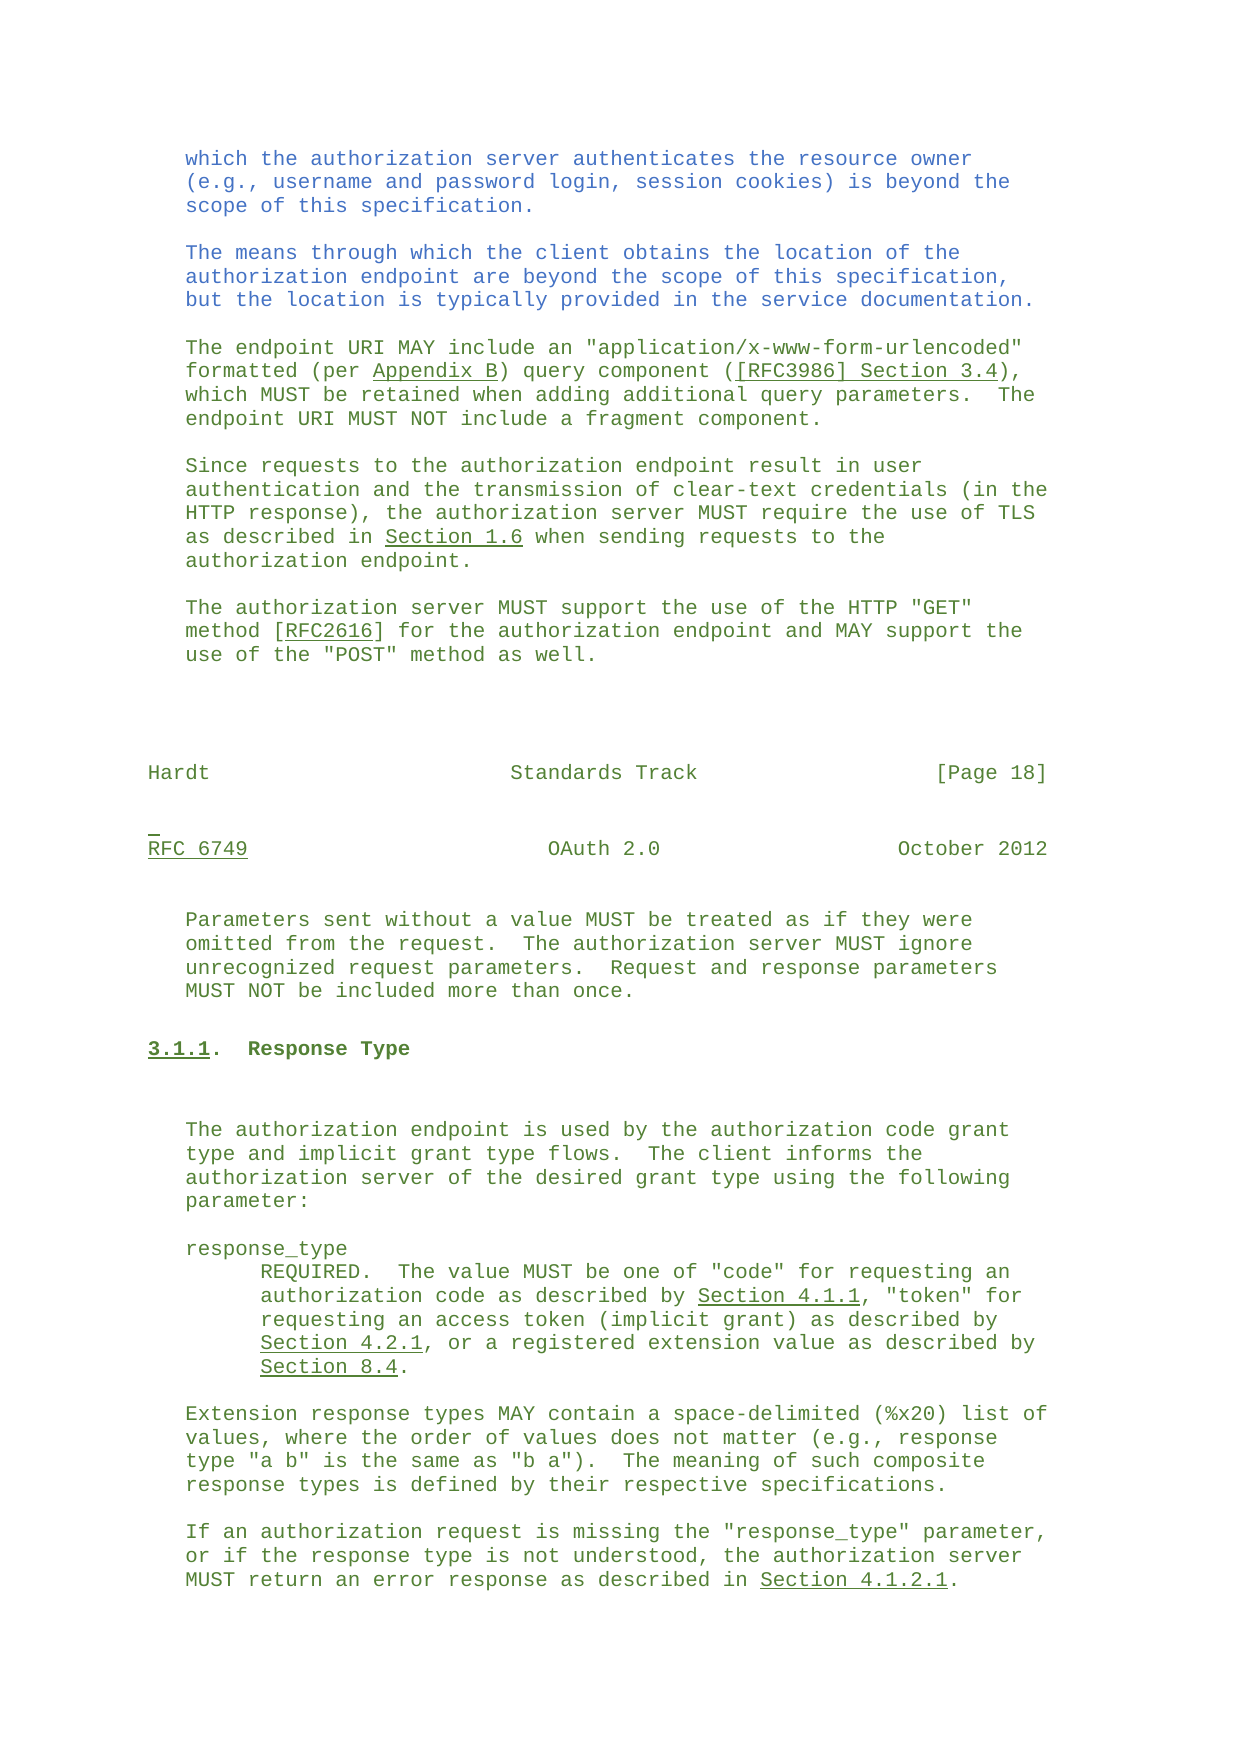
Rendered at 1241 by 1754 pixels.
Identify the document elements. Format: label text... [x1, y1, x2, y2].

text type "a b" is the same as "b a"). The meaning of such composite [148, 1450, 1093, 1474]
text REQUIRED. The value MUST be one of "code" for requesting an [148, 1261, 1093, 1285]
text The authorization server MUST support the use of the HTTP "GET" [148, 597, 1093, 621]
text as described in Section 1.6 when sending requests to the [148, 526, 1093, 549]
text authorization server of the desired grant type using the following [148, 1167, 1093, 1190]
text scope of this specification. [148, 195, 1093, 218]
text parameter: [148, 1190, 1093, 1214]
text requesting an access token (implicit grant) as described by [148, 1308, 1093, 1332]
text omitted from the request. The authorization server MUST ignore [148, 933, 1093, 957]
text which the authorization server authenticates the resource owner [148, 148, 1093, 171]
text HTTP response), the authorization server MUST require the use of TLS [148, 502, 1093, 526]
text Section 8.4. [148, 1356, 1093, 1379]
text response types is defined by their respective specifications. [148, 1474, 1093, 1498]
text Section 4.2.1, or a registered extension value as described by [148, 1332, 1093, 1356]
text or if the response type is not understood, the authorization server [148, 1545, 1093, 1569]
text endpoint URI MUST NOT include a fragment component. [148, 408, 1093, 431]
text which MUST be retained when adding additional query parameters. The [148, 384, 1093, 408]
text type and implicit grant type flows. The client informs the [148, 1143, 1093, 1167]
text Since requests to the authorization endpoint result in user [148, 455, 1093, 479]
text MUST NOT be included more than once. [148, 980, 1093, 1004]
text unrecognized request parameters. Request and response parameters [148, 957, 1093, 980]
text Extension response types MAY contain a space-delimited (%x20) list of [148, 1403, 1093, 1427]
text MUST return an error response as described in Section 4.1.2.1. [148, 1569, 1093, 1592]
text but the location is typically provided in the service documentation. [148, 289, 1093, 313]
text (e.g., username and password login, session cookies) is beyond the [148, 171, 1093, 195]
text The authorization endpoint is used by the authorization code grant [148, 1119, 1093, 1143]
text The endpoint URI MAY include an "application/x-www-form-urlencoded" [148, 337, 1093, 360]
text response_type [148, 1238, 1093, 1261]
text authentication and the transmission of clear-text credentials (in the [148, 479, 1093, 502]
text formatted (per Appendix B) query component ([RFC3986] Section 3.4), [148, 360, 1093, 384]
text authorization endpoint are beyond the scope of this specification, [148, 266, 1093, 289]
text 3.1.1. Response Type [148, 1038, 1093, 1062]
text method [RFC2616] for the authorization endpoint and MAY support the [148, 621, 1093, 644]
text RFC 6749 OAuth 2.0 October 2012 [148, 838, 1093, 862]
text values, where the order of values does not matter (e.g., response [148, 1427, 1093, 1450]
text authorization endpoint. [148, 549, 1093, 573]
text Hardt Standards Track [Page 18] [148, 762, 1093, 786]
text use of the "POST" method as well. [148, 644, 1093, 668]
text The means through which the client obtains the location of the [148, 242, 1093, 266]
text authorization code as described by Section 4.1.1, "token" for [148, 1285, 1093, 1308]
text If an authorization request is missing the "response_type" parameter, [148, 1521, 1093, 1545]
text Parameters sent without a value MUST be treated as if they were [148, 909, 1093, 933]
